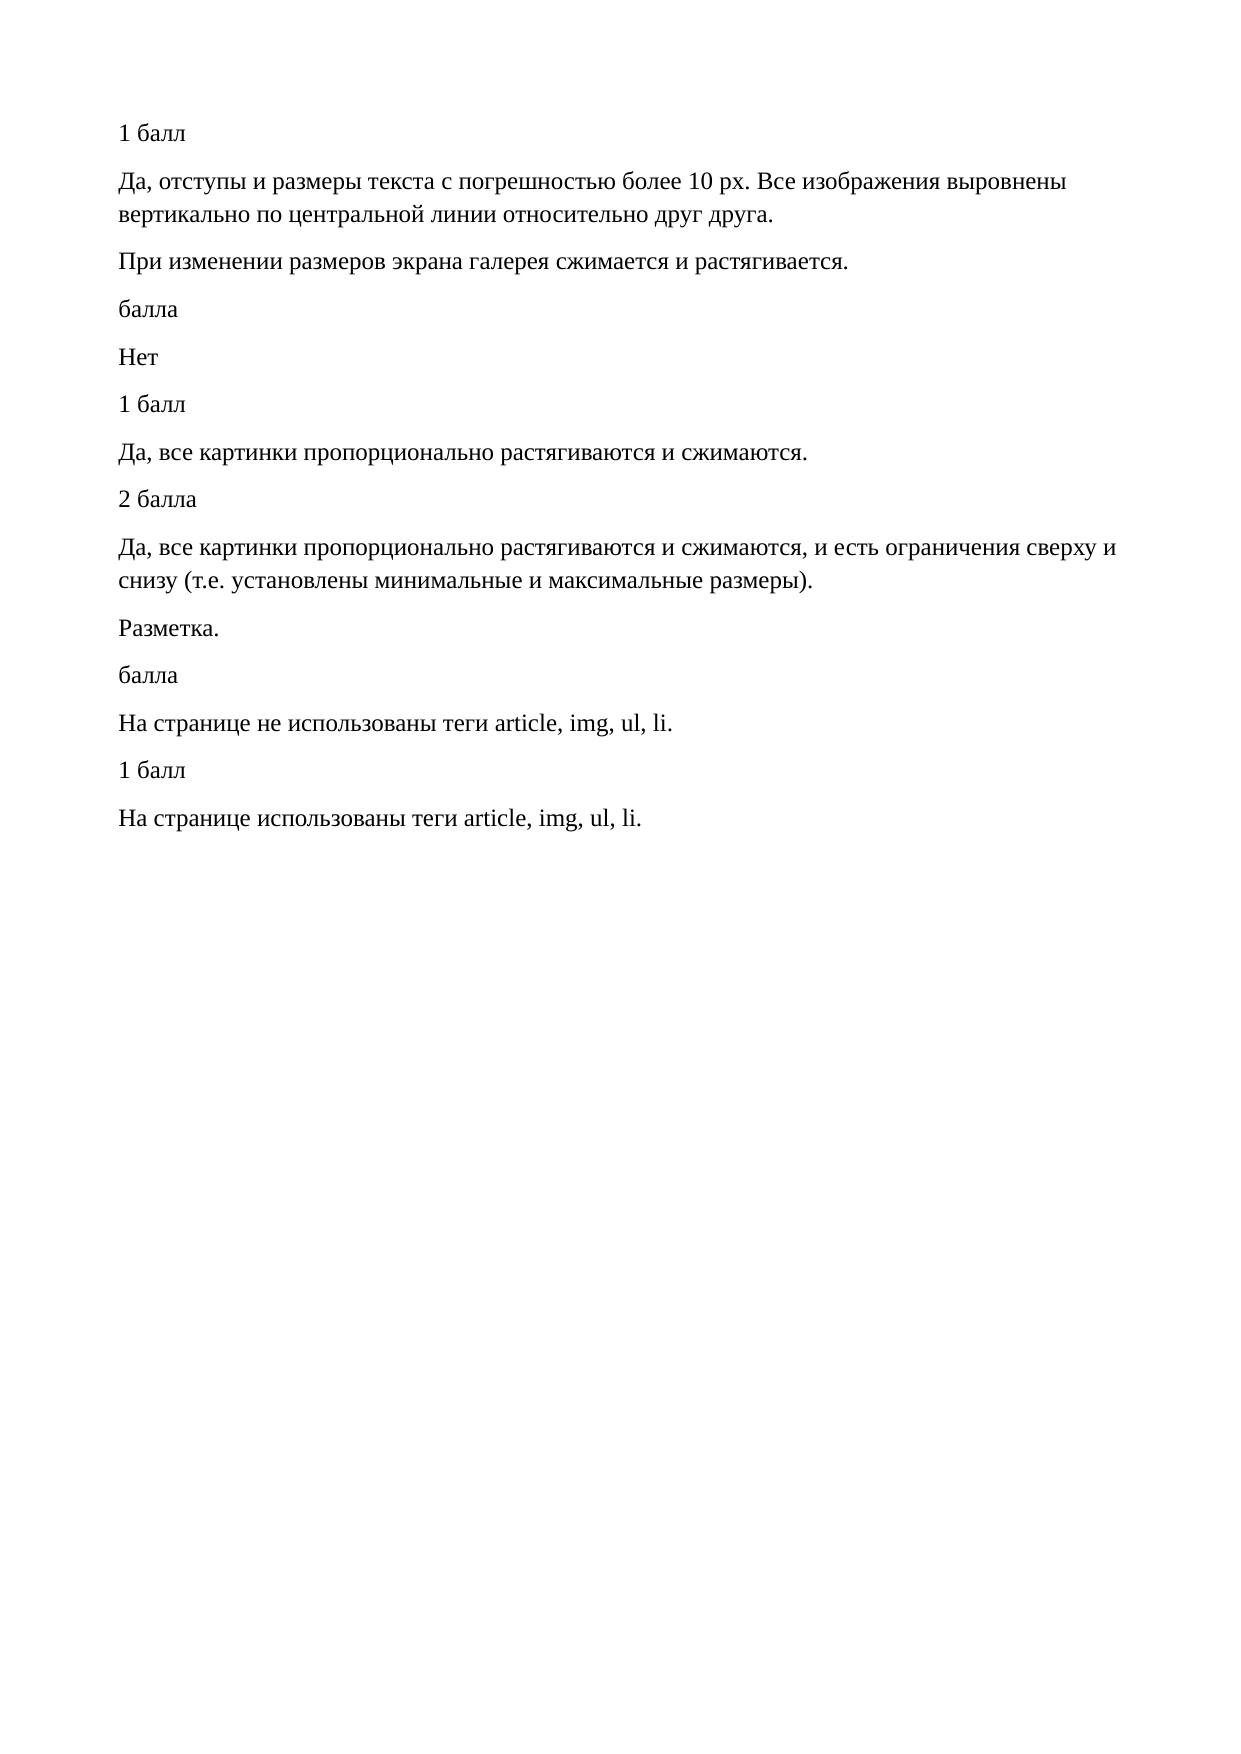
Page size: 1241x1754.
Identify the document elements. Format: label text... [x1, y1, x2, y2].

text 1 балл [118, 118, 1122, 147]
text Да, все картинки пропорционально растягиваются и сжимаются, и есть ограничения сверху и снизу (т.е. установлены минимальные и максимальные размеры). [118, 532, 1122, 594]
text На странице использованы теги article, img, ul, li. [118, 803, 1122, 832]
text На странице не использованы теги article, img, ul, li. [118, 708, 1122, 737]
text Разметка. [118, 613, 1122, 641]
text балла [118, 660, 1122, 689]
text балла [118, 294, 1122, 323]
text 1 балл [118, 389, 1122, 418]
text 1 балл [118, 755, 1122, 784]
text Да, отступы и размеры текста с погрешностью более 10 px. Все изображения выровнены вертикально по центральной линии относительно друг друга. [118, 166, 1122, 227]
text При изменении размеров экрана галерея сжимается и растягивается. [118, 246, 1122, 275]
text Да, все картинки пропорционально растягиваются и сжимаются. [118, 437, 1122, 466]
text 2 балла [118, 484, 1122, 513]
text Нет [118, 342, 1122, 370]
